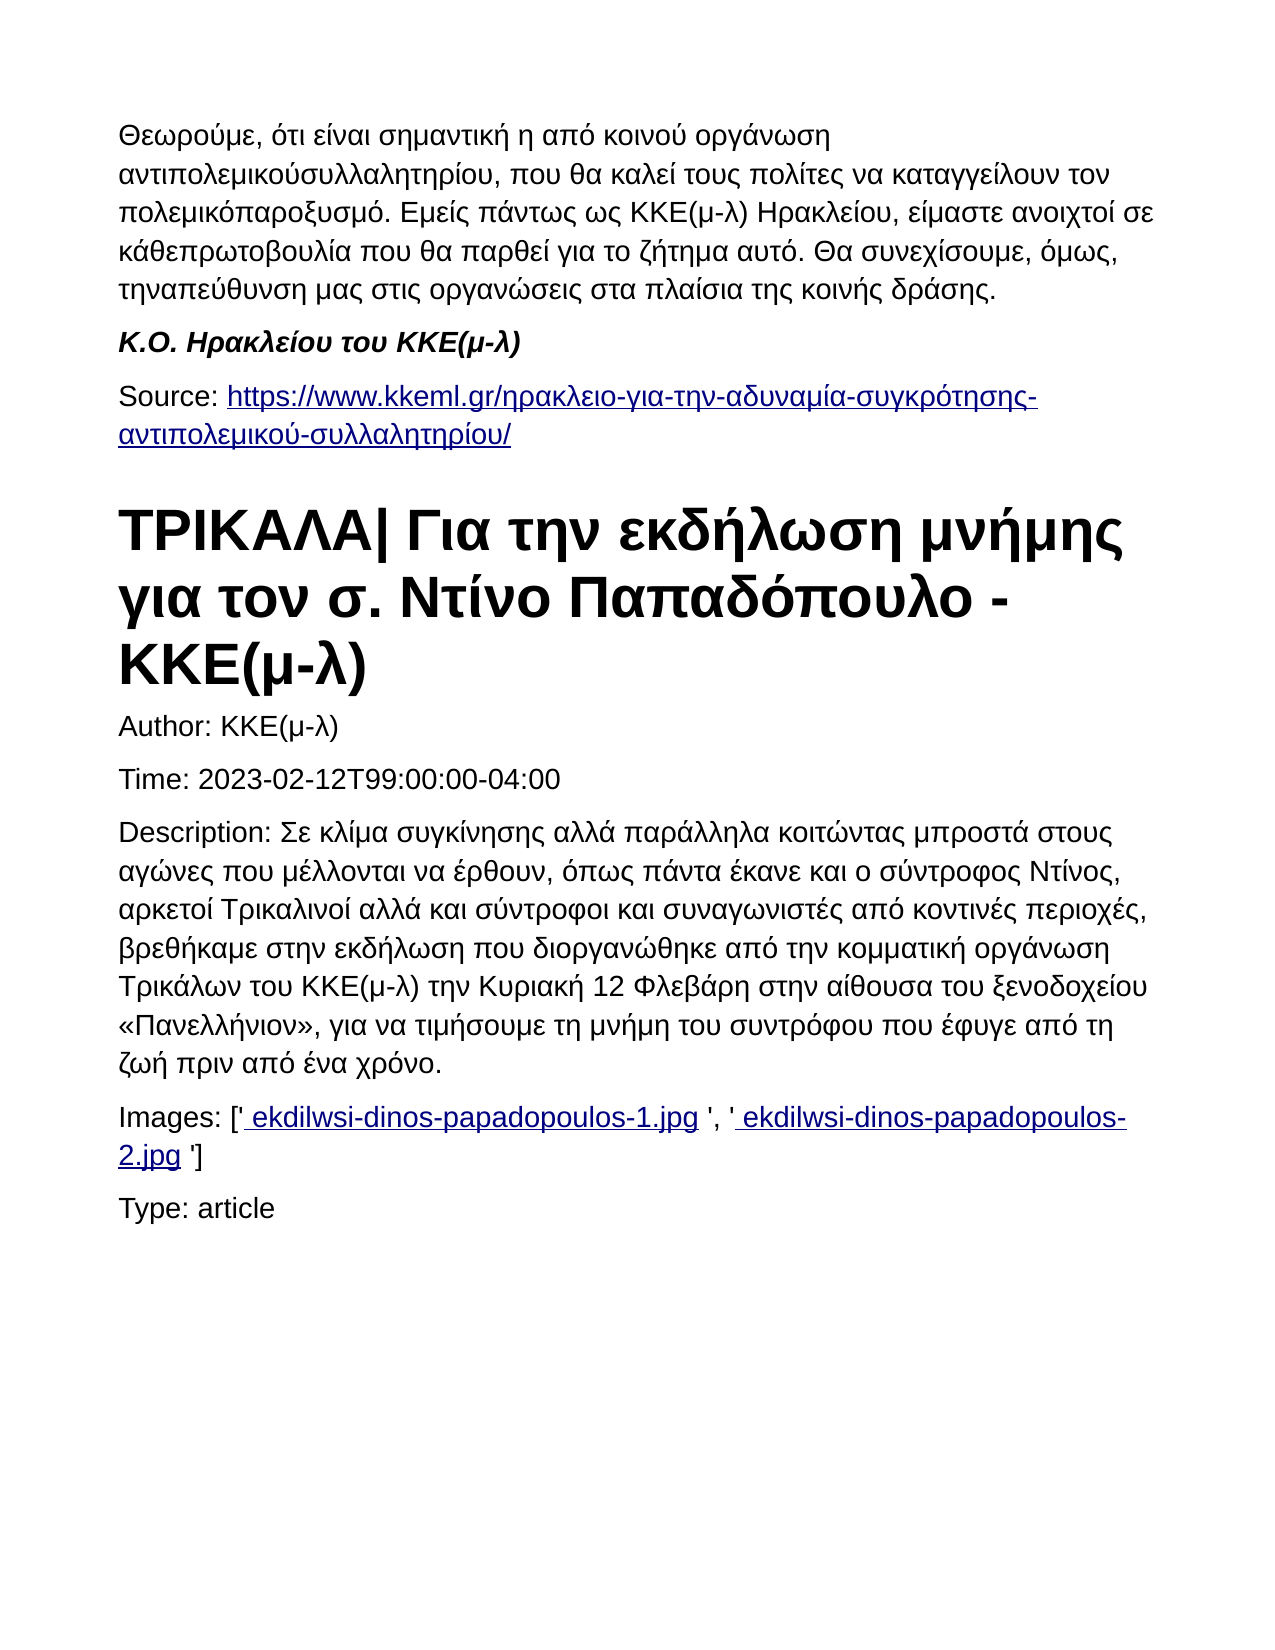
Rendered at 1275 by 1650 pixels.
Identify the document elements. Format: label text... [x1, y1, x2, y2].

text Source: https://www.kkeml.gr/ηρακλειο-για-την-αδυναμία-συγκρότησης-αντιπολεμικού-συλλαλητηρίου/ [118, 378, 1157, 451]
text Θεωρούμε, ότι είναι σημαντική η από κοινού οργάνωση αντιπολεμικούσυλλαλητηρίου, που θα καλεί τους πολίτες να καταγγείλουν τον πολεμικόπαροξυσμό. Εμείς πάντως ως ΚΚΕ(μ-λ) Ηρακλείου, είμαστε ανοιχτοί σε κάθεπρωτοβουλία που θα παρθεί για το ζήτημα αυτό. Θα συνεχίσουμε, όμως, τηναπεύθυνση μας στις οργανώσεις στα πλαίσια της κοινής δράσης. [118, 118, 1157, 306]
text Κ.Ο. Ηρακλείου του ΚΚΕ(μ-λ) [118, 325, 1157, 359]
text Author: ΚΚΕ(μ-λ) [118, 709, 1157, 742]
subtitle ΤΡΙΚΑΛΑ| Για την εκδήλωση μνήμης για τον σ. Ντίνο Παπαδόπουλο - ΚΚΕ(μ-λ) [118, 495, 1157, 696]
text Time: 2023-02-12T99:00:00-04:00 [118, 762, 1157, 796]
text Images: [' ekdilwsi-dinos-papadopoulos-1.jpg ', ' ekdilwsi-dinos-papadopoulos-2.jpg '] [118, 1099, 1157, 1172]
text Type: article [118, 1191, 1157, 1225]
text Description: Σε κλίμα συγκίνησης αλλά παράλληλα κοιτώντας μπροστά στους αγώνες που μέλλονται να έρθουν, όπως πάντα έκανε και ο σύντροφος Ντίνος, αρκετοί Τρικαλινοί αλλά και σύντροφοι και συναγωνιστές από κοντινές περιοχές, βρεθήκαμε στην εκδήλωση που διοργανώθηκε από την κομματική οργάνωση Τρικάλων του ΚΚΕ(μ-λ) την Κυριακή 12 Φλεβάρη στην αίθουσα του ξενοδοχείου «Πανελλήνιον», για να τιμήσουμε τη μνήμη του συντρόφου που έφυγε από τη ζωή πριν από ένα χρόνο. [118, 815, 1157, 1080]
